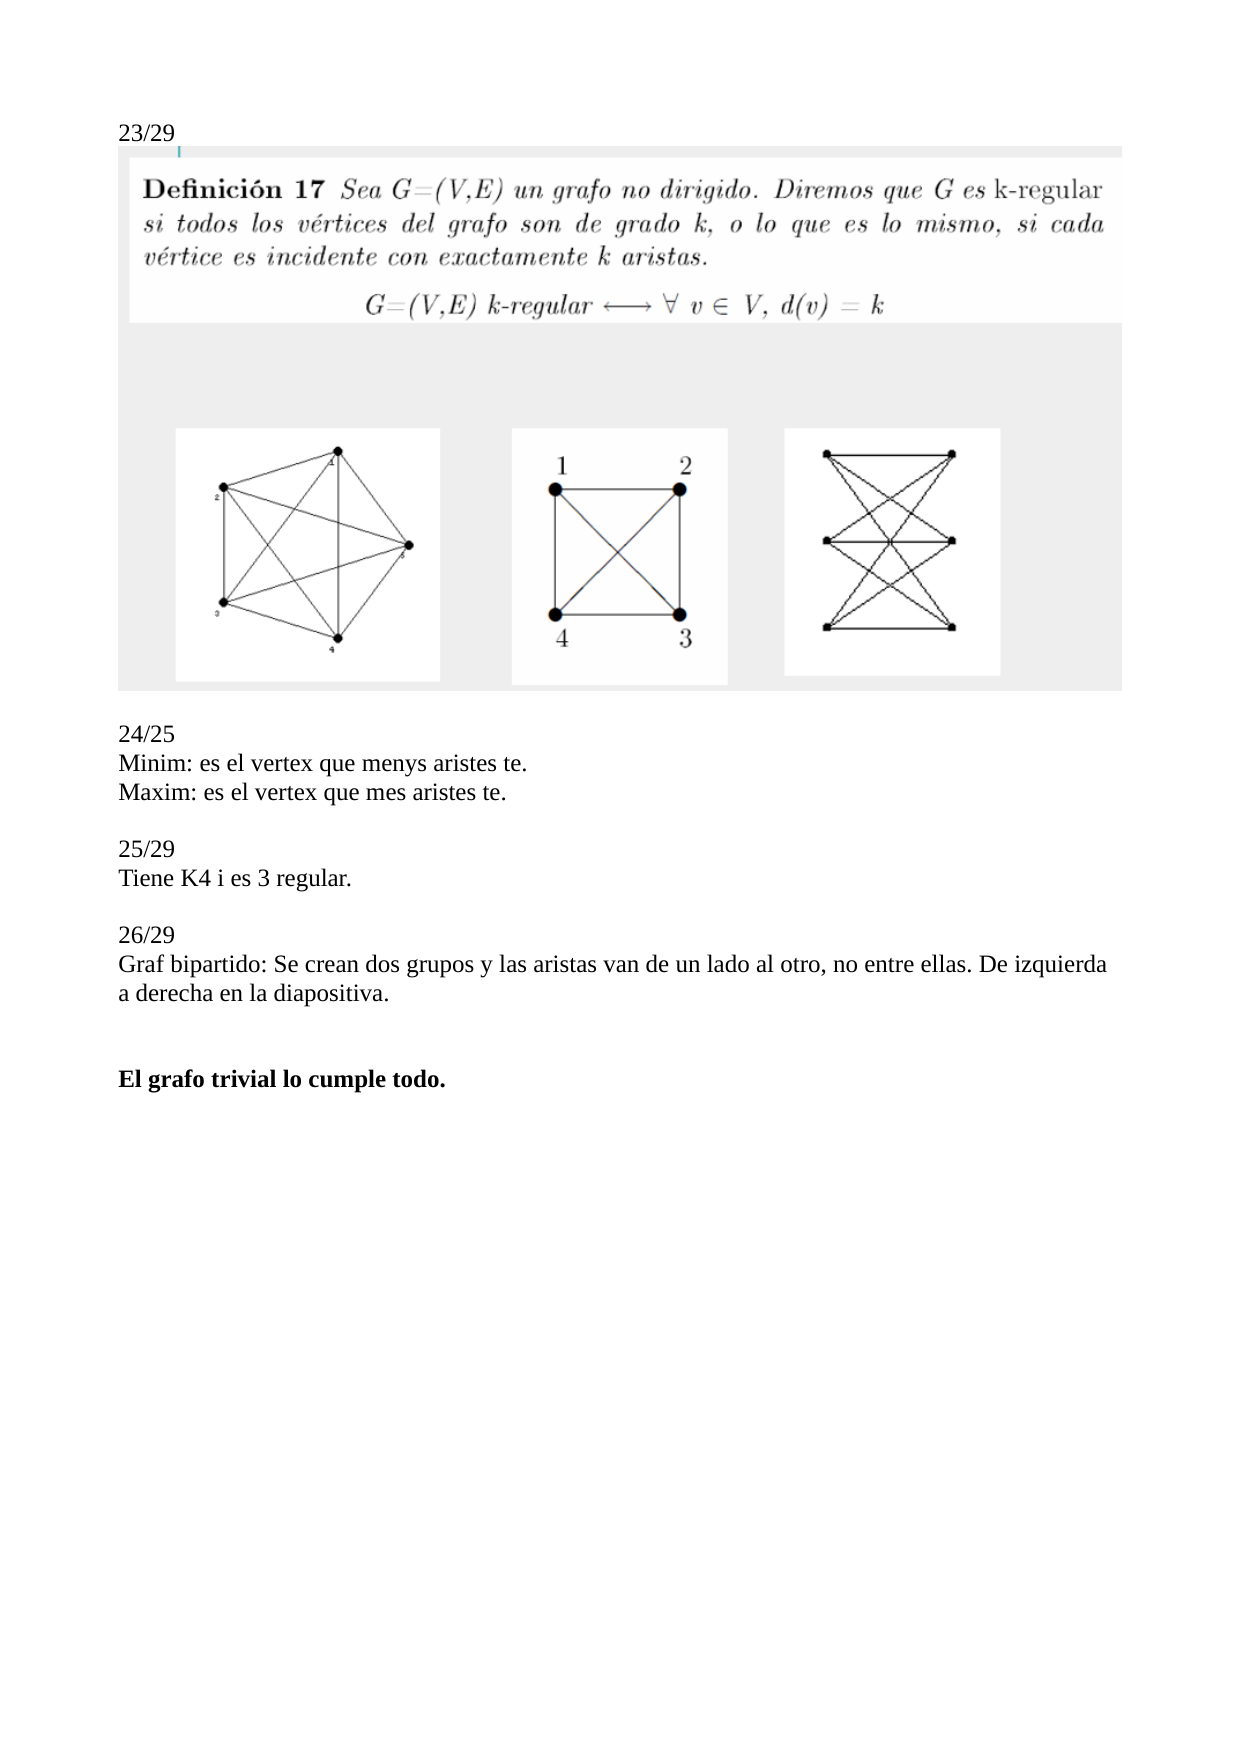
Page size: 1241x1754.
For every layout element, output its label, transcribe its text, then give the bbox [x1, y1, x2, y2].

text Graf bipartido: Se crean dos grupos y las aristas van de un lado al otro, no entre ellas. De izquierda a derecha en la diapositiva. [118, 949, 1122, 1007]
picture [118, 146, 1123, 691]
text 24/25 [118, 719, 1122, 748]
text 26/29 [118, 920, 1122, 949]
text 25/29 [118, 834, 1122, 863]
text Maxim: es el vertex que mes aristes te. [118, 777, 1122, 805]
text Tiene K4 i es 3 regular. [118, 863, 1122, 892]
text El grafo trivial lo cumple todo. [118, 1064, 1122, 1093]
text Minim: es el vertex que menys aristes te. [118, 748, 1122, 777]
text 23/29 [118, 118, 1122, 146]
